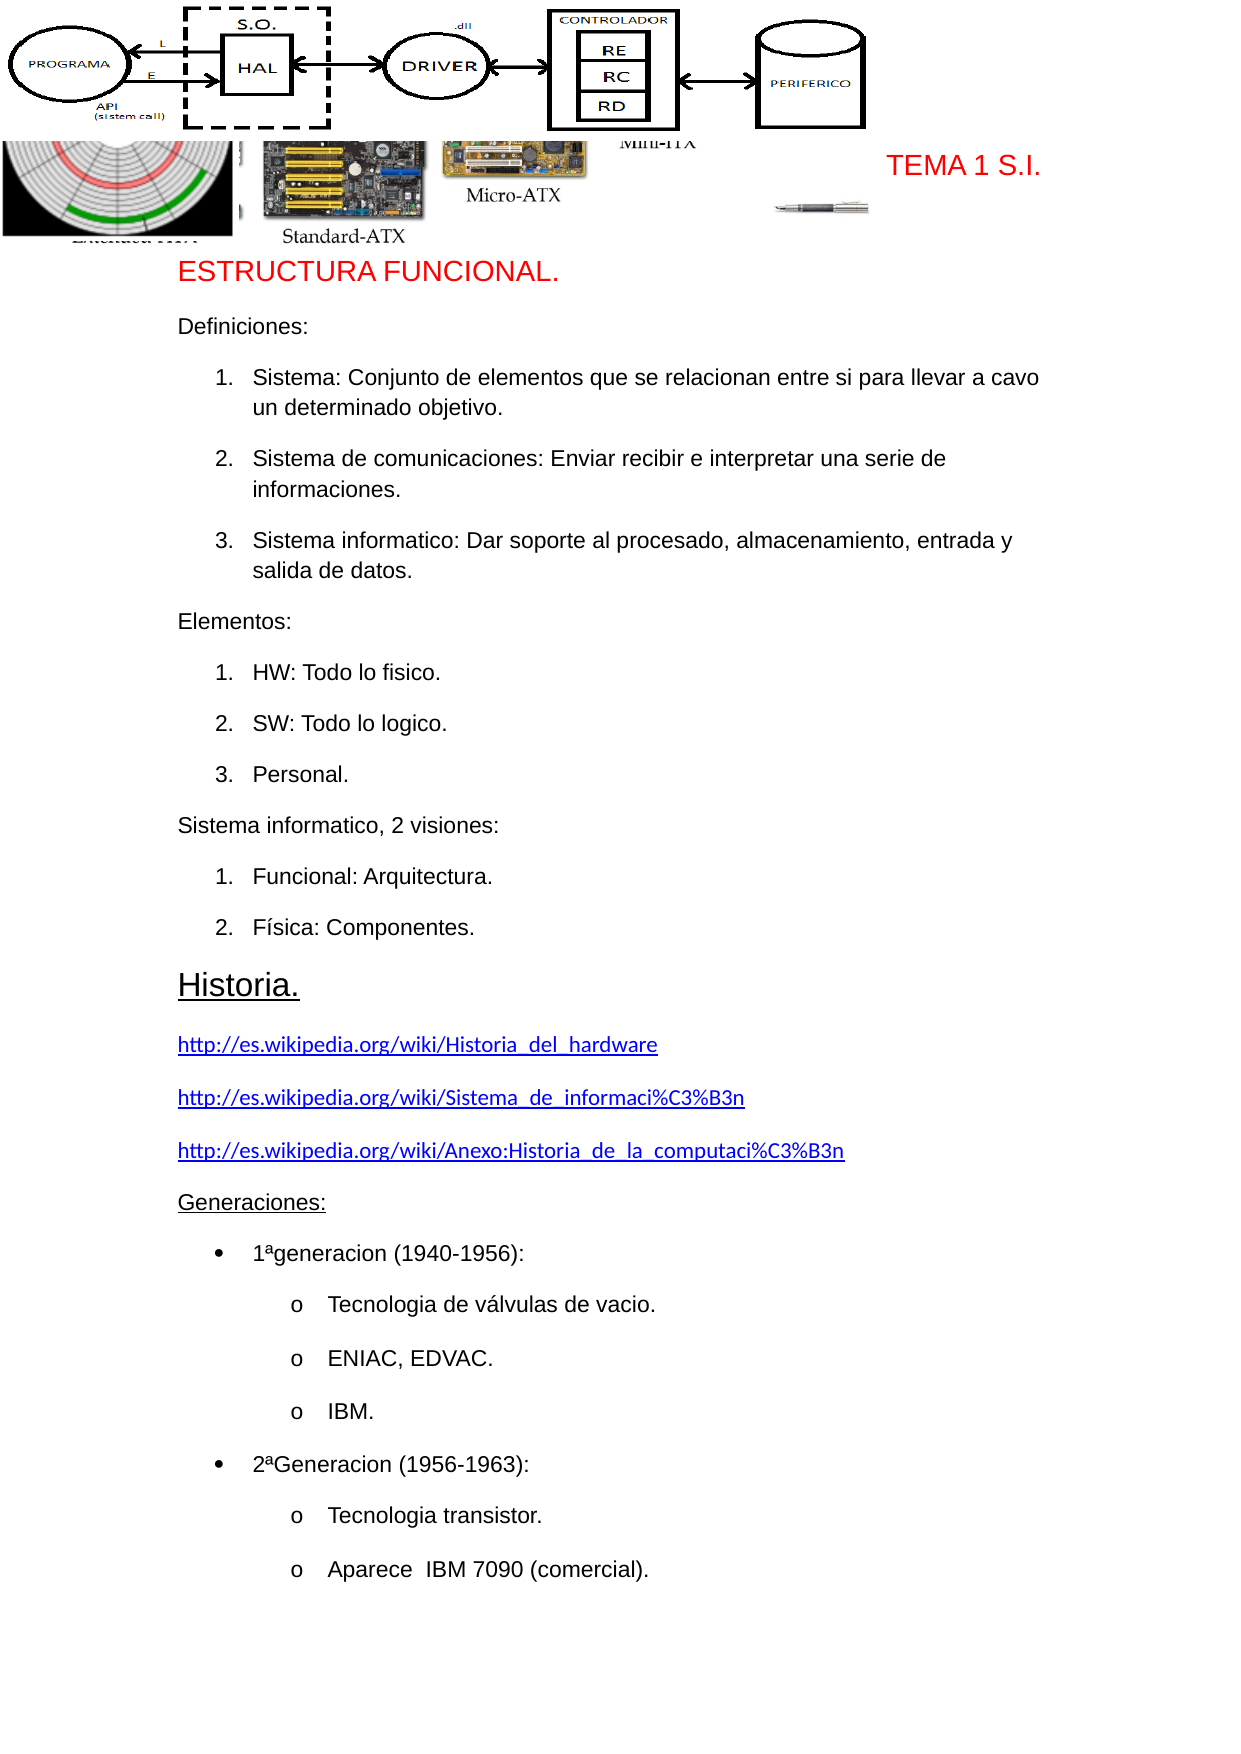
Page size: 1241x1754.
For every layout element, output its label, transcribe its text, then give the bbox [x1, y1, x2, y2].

list 1ªgeneracion (1940-1956): [215, 1240, 1063, 1267]
list Funcional: Arquitectura. [215, 863, 1063, 889]
text Definiciones: [177, 313, 1063, 339]
text TEMA 1 S.I. ESTRUCTURA FUNCIONAL. [177, 148, 1063, 287]
list ENIAC, EDVAC. [290, 1345, 1063, 1373]
text http://es.wikipedia.org/wiki/Historia_del_hardware [177, 1030, 1063, 1058]
picture [0, 0, 887, 254]
list Personal. [215, 761, 1063, 787]
text Sistema informatico, 2 visiones: [177, 812, 1063, 838]
text Generaciones: [177, 1189, 1063, 1216]
list SW: Todo lo logico. [215, 710, 1063, 736]
list 2ªGeneracion (1956-1963): [215, 1451, 1063, 1478]
list Física: Componentes. [215, 914, 1063, 941]
list Sistema: Conjunto de elementos que se relacionan entre si para llevar a cavo un determinado objetivo. [215, 364, 1063, 421]
text Historia. [177, 965, 1063, 1004]
list Tecnologia transistor. [290, 1502, 1063, 1531]
text http://es.wikipedia.org/wiki/Sistema_de_informaci%C3%B3n [177, 1083, 1063, 1111]
text Elementos: [177, 608, 1063, 634]
list IBM. [290, 1398, 1063, 1426]
list Sistema de comunicaciones: Enviar recibir e interpretar una serie de informaciones. [215, 445, 1063, 502]
list Tecnologia de válvulas de vacio. [290, 1291, 1063, 1320]
text http://es.wikipedia.org/wiki/Anexo:Historia_de_la_computaci%C3%B3n [177, 1136, 1063, 1164]
list HW: Todo lo fisico. [215, 659, 1063, 685]
list Sistema informatico: Dar soporte al procesado, almacenamiento, entrada y salida de datos. [215, 527, 1063, 583]
list Aparece IBM 7090 (comercial). [290, 1556, 1063, 1584]
